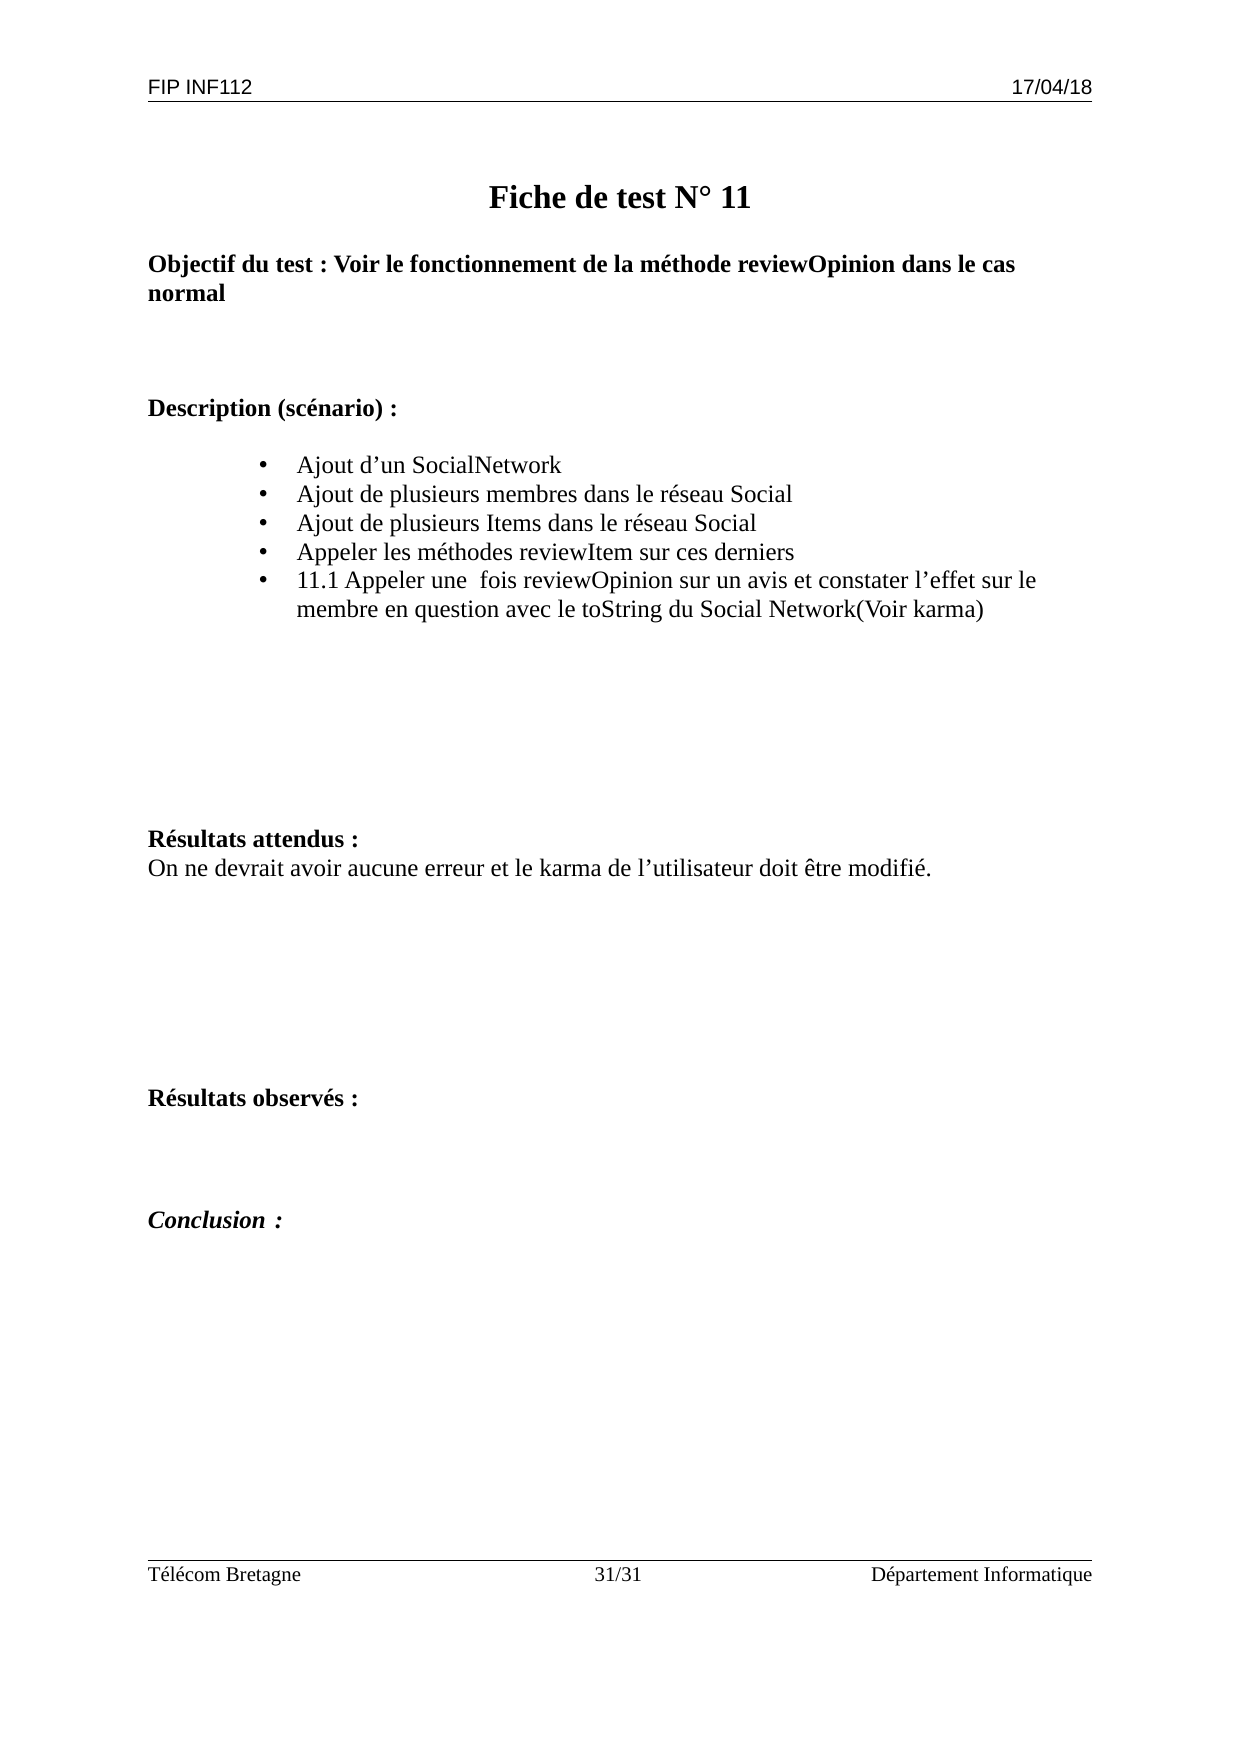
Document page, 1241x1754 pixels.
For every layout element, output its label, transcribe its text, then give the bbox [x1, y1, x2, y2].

text On ne devrait avoir aucune erreur et le karma de l’utilisateur doit être modifié. [148, 853, 1092, 882]
list Ajout de plusieurs membres dans le réseau Social [259, 479, 1092, 508]
text Description (scénario) : [148, 393, 1092, 422]
text Résultats observés : [148, 1083, 1092, 1112]
list 11.1 Appeler une fois reviewOpinion sur un avis et constater l’effet sur le membre en question avec le toString du Social Network(Voir karma) [259, 565, 1092, 623]
list Appeler les méthodes reviewItem sur ces derniers [259, 537, 1092, 565]
text Résultats attendus : [148, 824, 1092, 853]
list Ajout d’un SocialNetwork [259, 450, 1092, 479]
text Objectif du test : Voir le fonctionnement de la méthode reviewOpinion dans le cas normal [148, 249, 1092, 307]
title Fiche de test N° 11 [148, 177, 1092, 216]
subtitle Conclusion : [148, 1206, 1092, 1234]
list Ajout de plusieurs Items dans le réseau Social [259, 508, 1092, 537]
